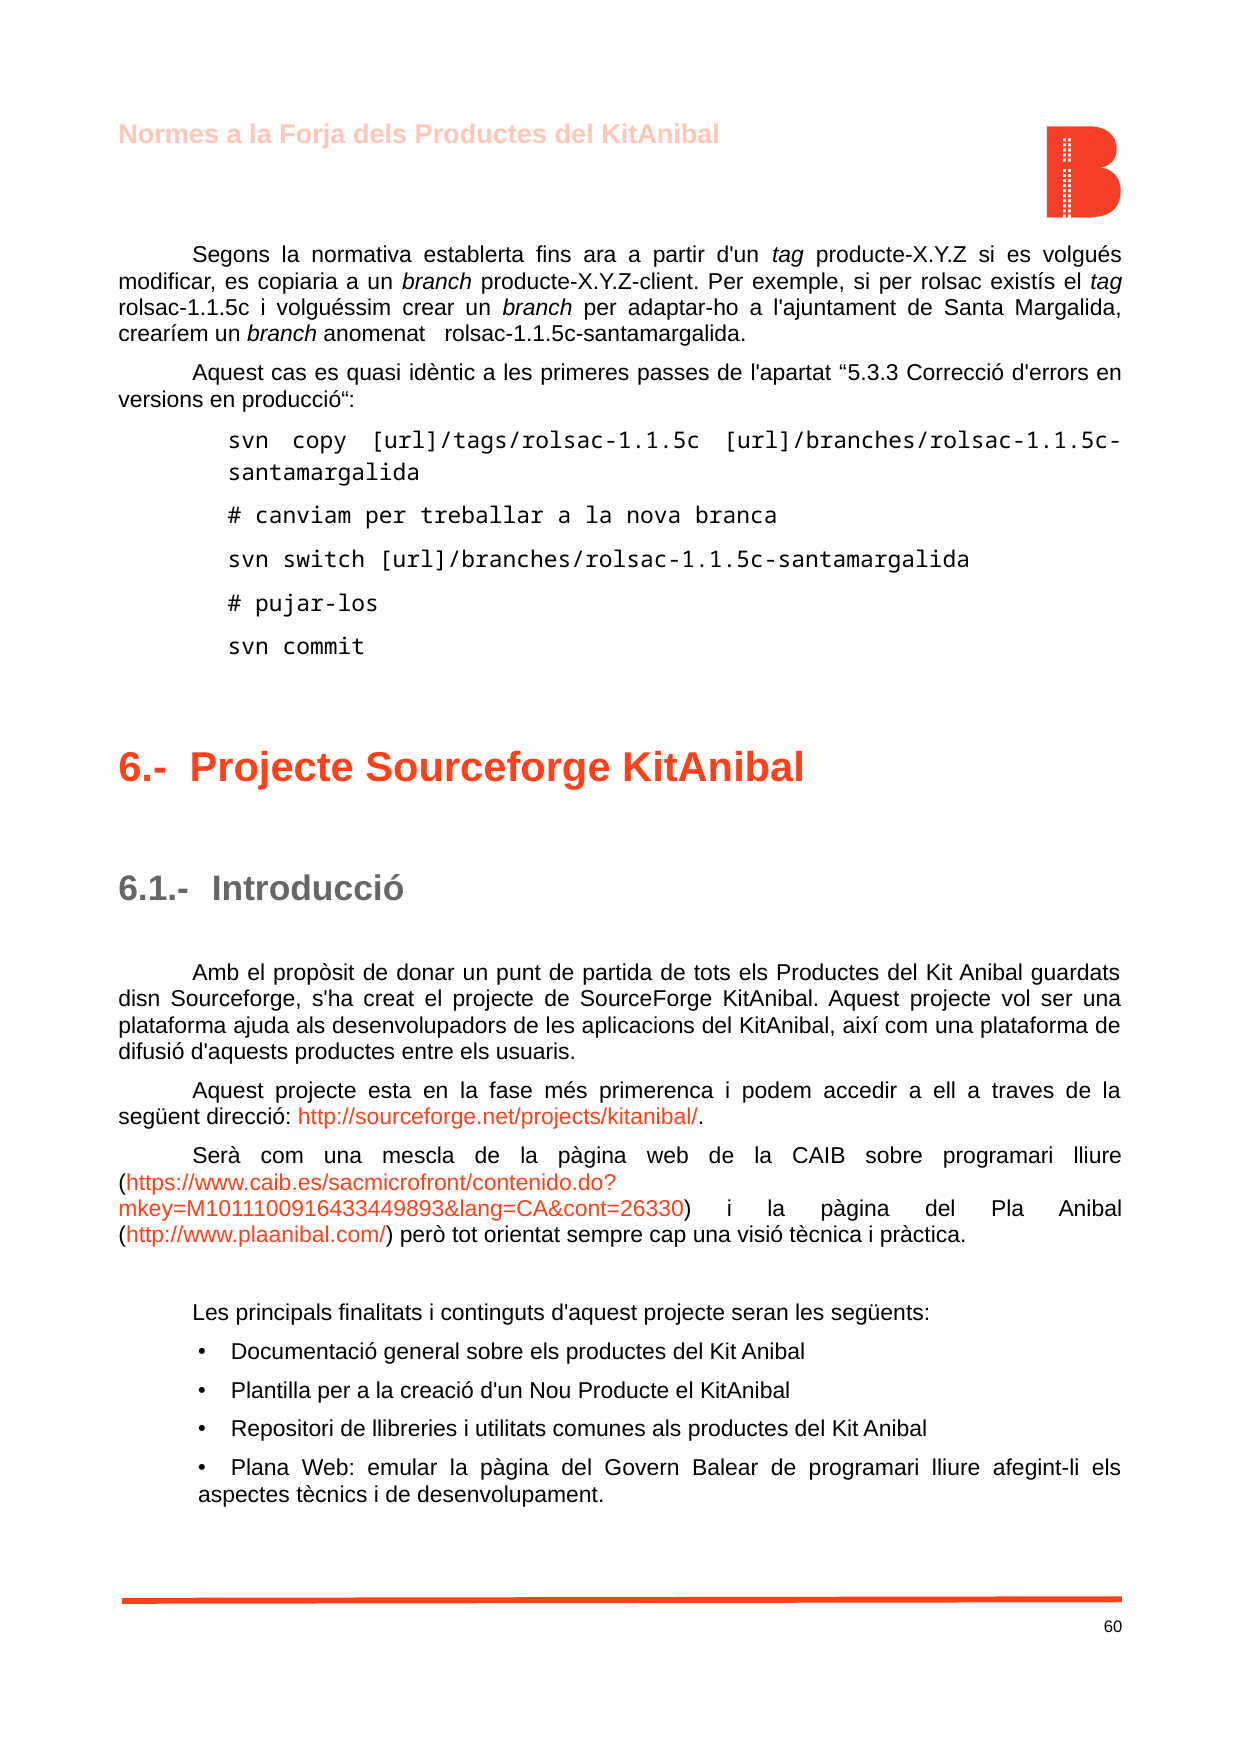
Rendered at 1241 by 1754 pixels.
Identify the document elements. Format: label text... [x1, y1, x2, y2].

text svn copy [url]/tags/rolsac-1.1.5c [url]/branches/rolsac-1.1.5c-santamargalida [227, 424, 1122, 487]
text Segons la normativa establerta fins ara a partir d'un tag producte-X.Y.Z si es volgués modificar, es copiaria a un branch producte-X.Y.Z-client. Per exemple, si per rolsac existís el tag rolsac-1.1.5c i volguéssim crear un branch per adaptar-ho a l'ajuntament de Santa Margalida, crearíem un branch anomenat rolsac-1.1.5c-santamargalida. [118, 241, 1122, 347]
text Serà com una mescla de la pàgina web de la CAIB sobre programari lliure (https://www.caib.es/sacmicrofront/contenido.do?mkey=M1011100916433449893&lang=CA&cont=26330) i la pàgina del Pla Anibal (http://www.plaanibal.com/) però tot orientat sempre cap una visió tècnica i pràctica. [118, 1142, 1122, 1247]
picture [1036, 124, 1130, 221]
list Documentació general sobre els productes del Kit Anibal [198, 1338, 1122, 1364]
text Amb el propòsit de donar un punt de partida de tots els Productes del Kit Anibal guardats disn Sourceforge, s'ha creat el projecte de SourceForge KitAnibal. Aquest projecte vol ser una plataforma ajuda als desenvolupadors de les aplicacions del KitAnibal, així com una plataforma de difusió d'aquests productes entre els usuaris. [118, 959, 1122, 1064]
text Aquest projecte esta en la fase més primerenca i podem accedir a ell a traves de la següent direcció: http://sourceforge.net/projects/kitanibal/. [118, 1077, 1122, 1129]
text svn switch [url]/branches/rolsac-1.1.5c-santamargalida [227, 543, 1122, 574]
subtitle Introducció [118, 867, 1122, 908]
text # pujar-los [227, 587, 1122, 618]
text svn commit [227, 630, 1122, 662]
list Repositori de llibreries i utilitats comunes als productes del Kit Anibal [198, 1415, 1122, 1442]
text Aquest cas es quasi idèntic a les primeres passes de l'apartat “5.3.3 Correcció d'errors en versions en producció“: [118, 359, 1122, 412]
text # canviam per treballar a la nova branca [227, 499, 1122, 531]
list Plana Web: emular la pàgina del Govern Balear de programari lliure afegint-li els aspectes tècnics i de desenvolupament. [198, 1454, 1122, 1507]
text Les principals finalitats i continguts d'aquest projecte seran les següents: [118, 1299, 1122, 1325]
subtitle Projecte Sourceforge KitAnibal [118, 743, 1122, 791]
list Plantilla per a la creació d'un Nou Producte el KitAnibal [198, 1377, 1122, 1403]
